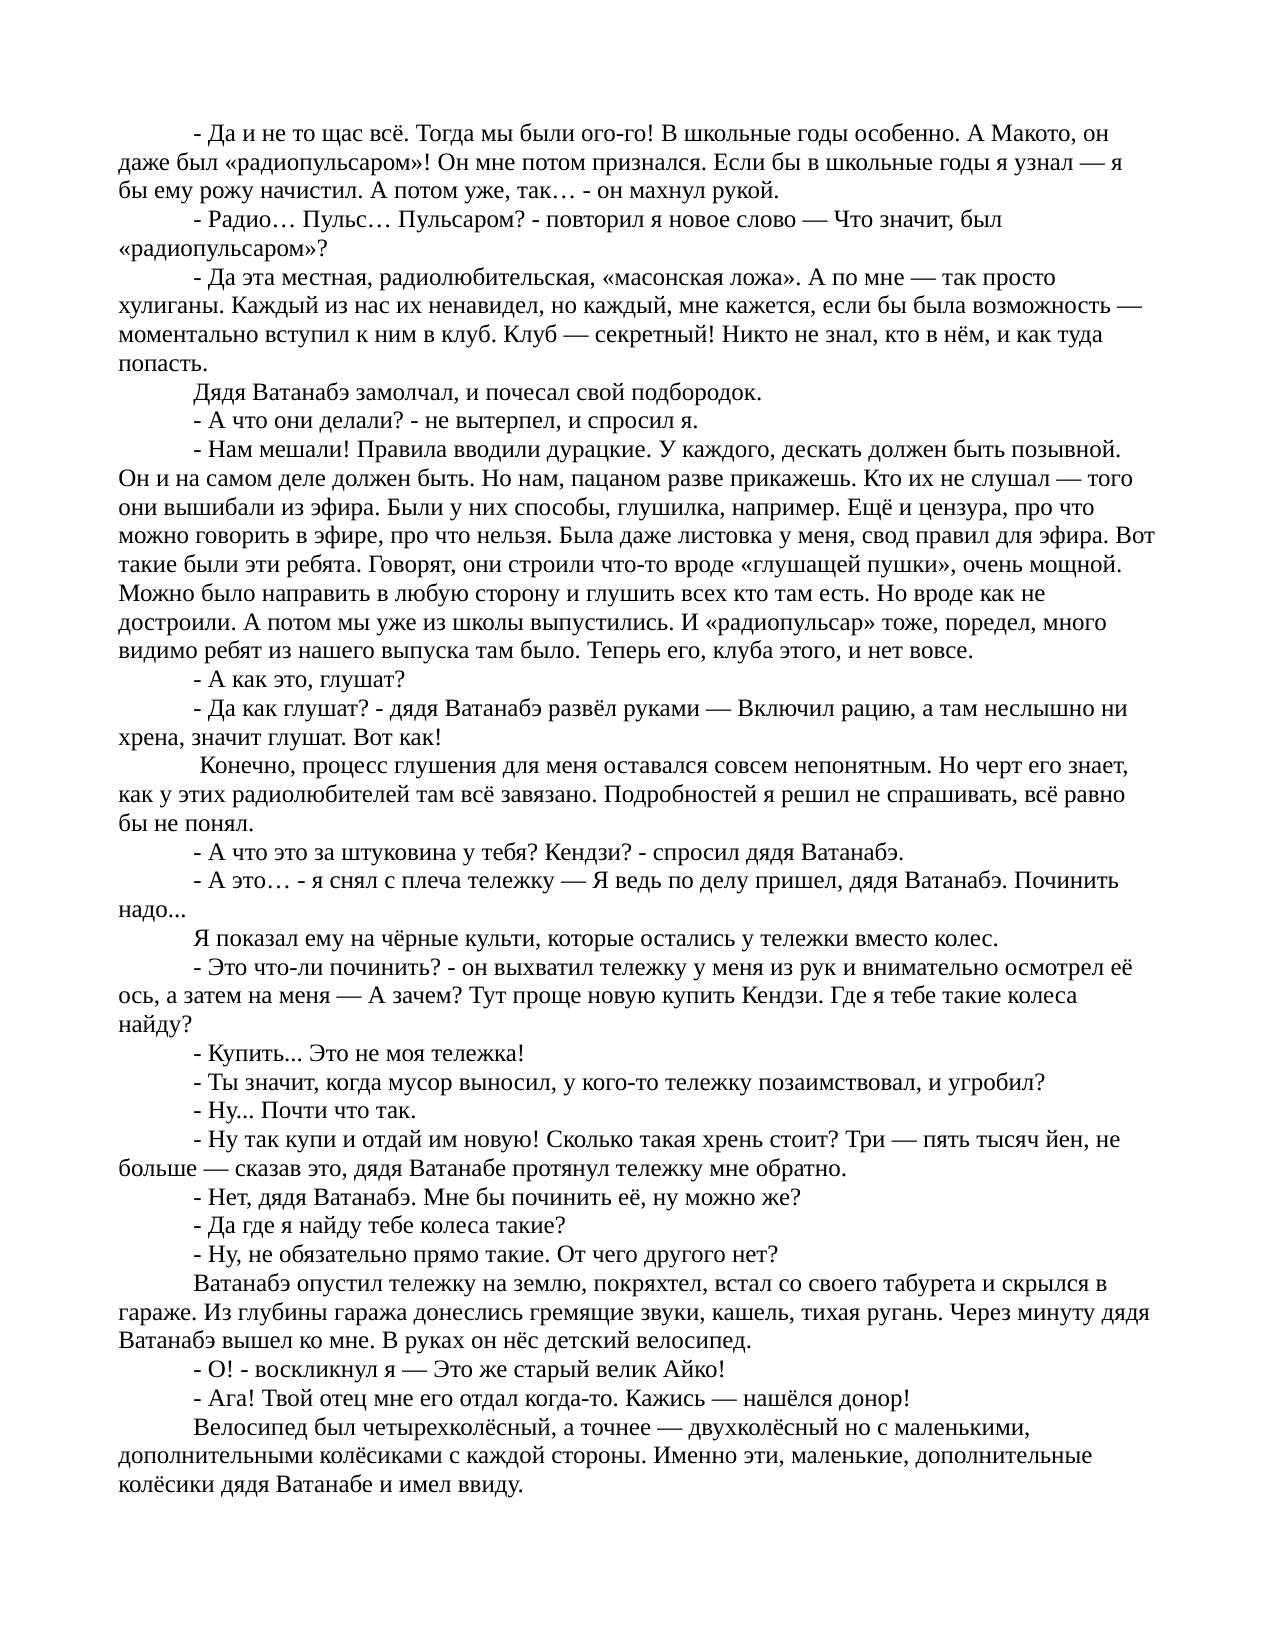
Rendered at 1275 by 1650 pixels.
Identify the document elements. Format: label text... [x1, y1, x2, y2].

text - Ну так купи и отдай им новую! Сколько такая хрень стоит? Три — пять тысяч йен, не больше — сказав это, дядя Ватанабе протянул тележку мне обратно. [118, 1124, 1157, 1182]
text - Нам мешали! Правила вводили дурацкие. У каждого, дескать должен быть позывной. Он и на самом деле должен быть. Но нам, пацаном разве прикажешь. Кто их не слушал — того они вышибали из эфира. Были у них способы, глушилка, например. Ещё и цензура, про что можно говорить в эфире, про что нельзя. Была даже листовка у меня, свод правил для эфира. Вот такие были эти ребята. Говорят, они строили что-то вроде «глушащей пушки», очень мощной. Можно было направить в любую сторону и глушить всех кто там есть. Но вроде как не достроили. А потом мы уже из школы выпустились. И «радиопульсар» тоже, поредел, много видимо ребят из нашего выпуска там было. Теперь его, клуба этого, и нет вовсе. [118, 434, 1157, 664]
text - Ты значит, когда мусор выносил, у кого-то тележку позаимствовал, и угробил? [118, 1067, 1157, 1096]
text - Купить... Это не моя тележка! [118, 1038, 1157, 1067]
text - А как это, глушат? [118, 664, 1157, 693]
text - Да где я найду тебе колеса такие? [118, 1211, 1157, 1239]
text Конечно, процесс глушения для меня оставался совсем непонятным. Но черт его знает, как у этих радиолюбителей там всё завязано. Подробностей я решил не спрашивать, всё равно бы не понял. [118, 751, 1157, 837]
text - Ага! Твой отец мне его отдал когда-то. Кажись — нашёлся донор! [118, 1383, 1157, 1412]
text - Ну, не обязательно прямо такие. От чего другого нет? [118, 1239, 1157, 1268]
text - Да как глушат? - дядя Ватанабэ развёл руками — Включил рацию, а там неслышно ни хрена, значит глушат. Вот как! [118, 693, 1157, 751]
text - О! - воскликнул я — Это же старый велик Айко! [118, 1354, 1157, 1383]
text Дядя Ватанабэ замолчал, и почесал свой подбородок. [118, 377, 1157, 406]
text Я показал ему на чёрные культи, которые остались у тележки вместо колес. [118, 923, 1157, 952]
text - Да эта местная, радиолюбительская, «масонская ложа». А по мне — так просто хулиганы. Каждый из нас их ненавидел, но каждый, мне кажется, если бы была возможность — моментально вступил к ним в клуб. Клуб — секретный! Никто не знал, кто в нём, и как туда попасть. [118, 262, 1157, 377]
text - Ну... Почти что так. [118, 1096, 1157, 1124]
text - Радио… Пульс… Пульсаром? - повторил я новое слово — Что значит, был «радиопульсаром»? [118, 204, 1157, 262]
text - А что они делали? - не вытерпел, и спросил я. [118, 406, 1157, 434]
text - Это что-ли починить? - он выхватил тележку у меня из рук и внимательно осмотрел её ось, а затем на меня — А зачем? Тут проще новую купить Кендзи. Где я тебе такие колеса найду? [118, 952, 1157, 1038]
text - А что это за штуковина у тебя? Кендзи? - спросил дядя Ватанабэ. [118, 837, 1157, 866]
text Ватанабэ опустил тележку на землю, покряхтел, встал со своего табурета и скрылся в гараже. Из глубины гаража донеслись гремящие звуки, кашель, тихая ругань. Через минуту дядя Ватанабэ вышел ко мне. В руках он нёс детский велосипед. [118, 1268, 1157, 1354]
text - Да и не то щас всё. Тогда мы были ого-го! В школьные годы особенно. А Макото, он даже был «радиопульсаром»! Он мне потом признался. Если бы в школьные годы я узнал — я бы ему рожу начистил. А потом уже, так… - он махнул рукой. [118, 118, 1157, 204]
text Велосипед был четырехколёсный, а точнее — двухколёсный но с маленькими, дополнительными колёсиками с каждой стороны. Именно эти, маленькие, дополнительные колёсики дядя Ватанабе и имел ввиду. [118, 1412, 1157, 1498]
text - Нет, дядя Ватанабэ. Мне бы починить её, ну можно же? [118, 1182, 1157, 1211]
text - А это… - я снял с плеча тележку — Я ведь по делу пришел, дядя Ватанабэ. Починить надо... [118, 866, 1157, 923]
